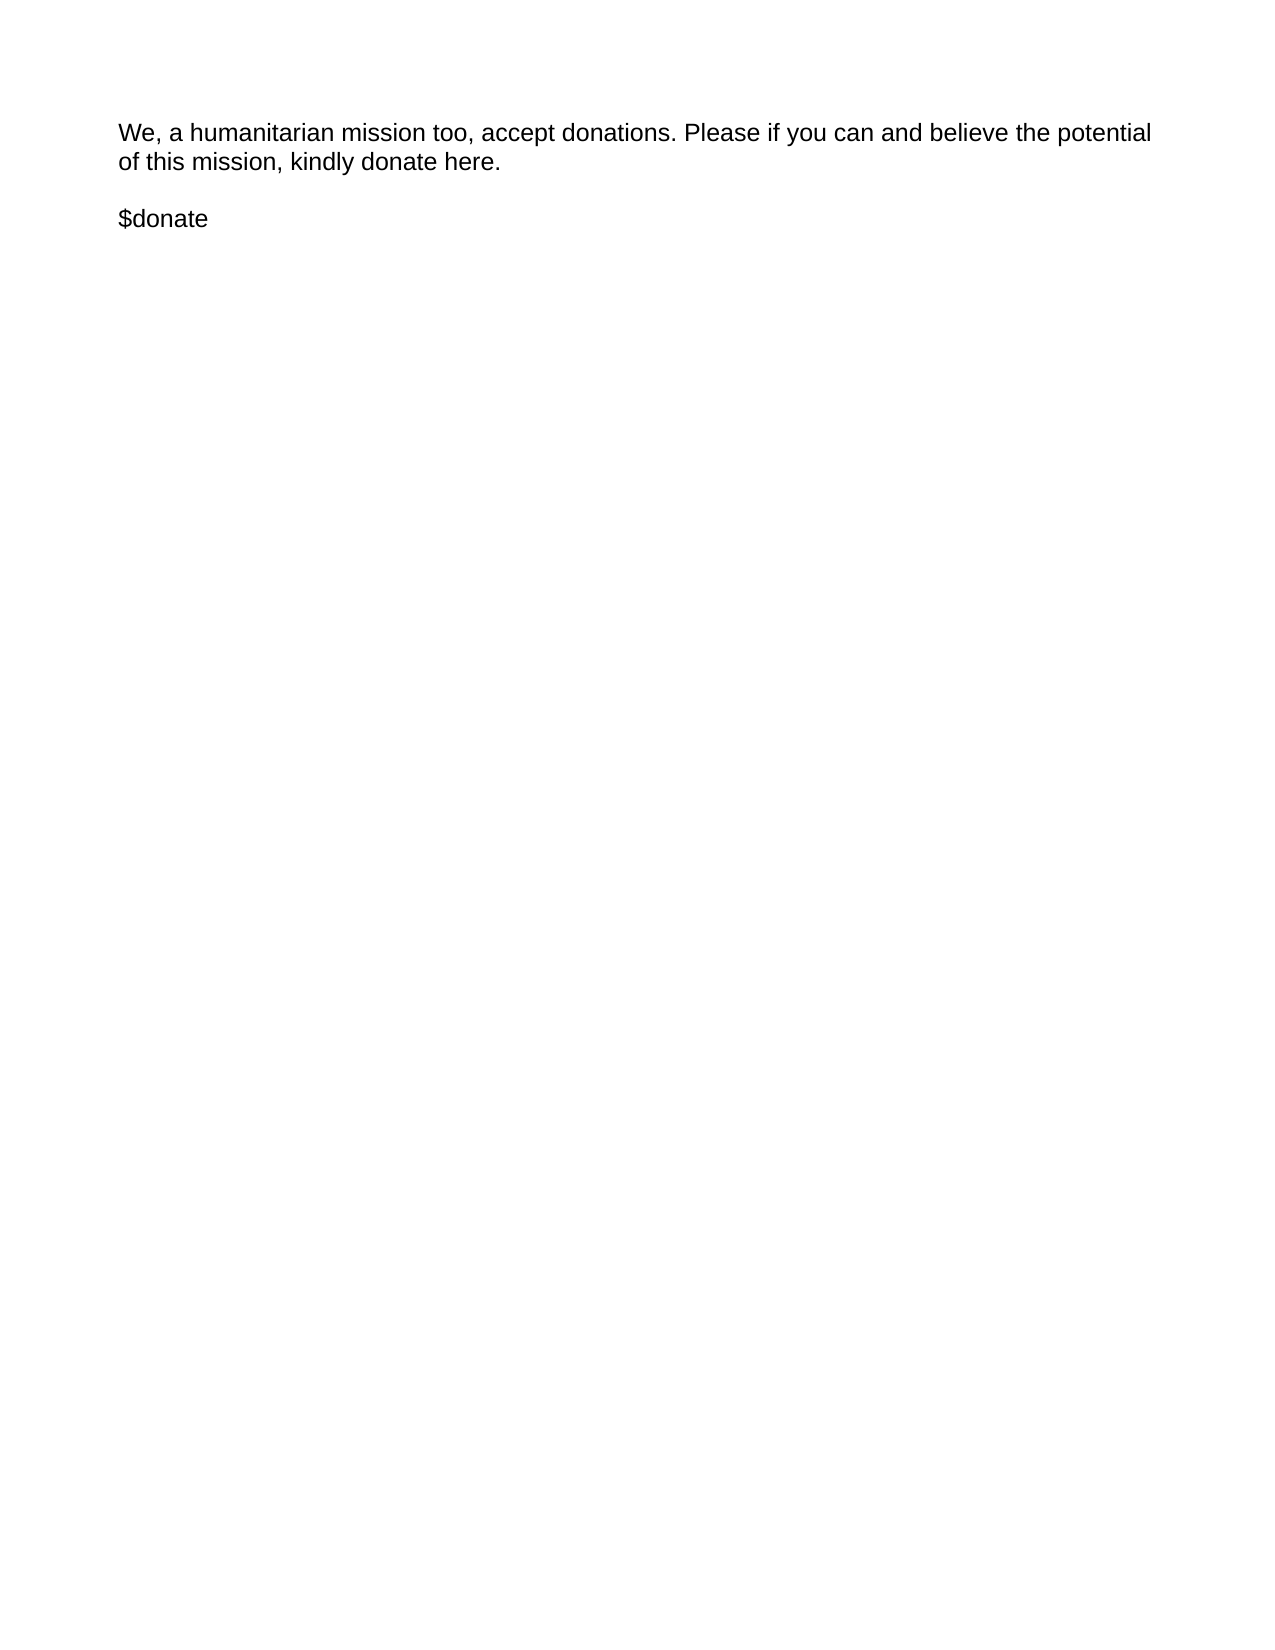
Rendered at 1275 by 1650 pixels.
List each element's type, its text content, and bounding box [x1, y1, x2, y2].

text We, a humanitarian mission too, accept donations. Please if you can and believe the potential of this mission, kindly donate here. [118, 118, 1157, 176]
text $donate [118, 204, 1157, 233]
